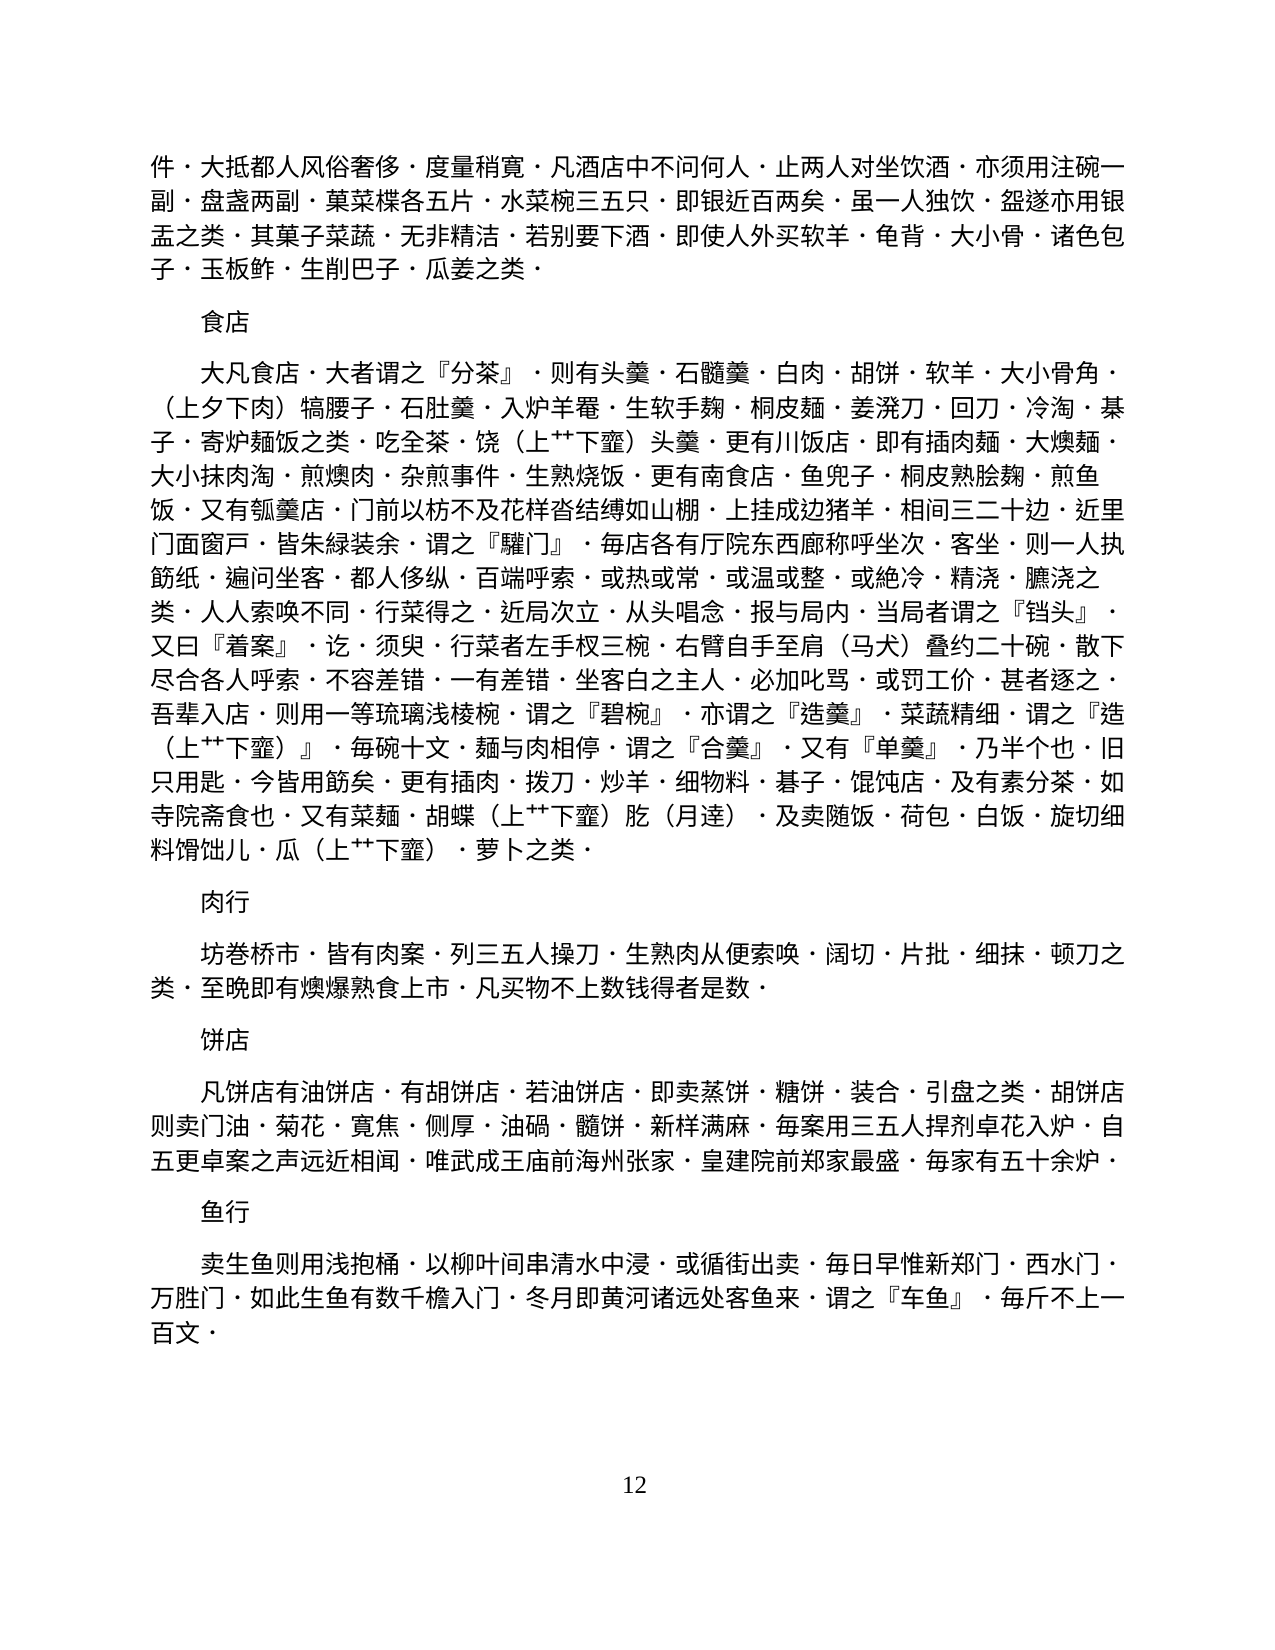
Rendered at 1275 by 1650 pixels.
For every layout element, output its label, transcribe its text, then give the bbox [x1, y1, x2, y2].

text 件．大抵都人风俗奢侈．度量稍寛．凡酒店中不问何人．止两人对坐饮酒．亦须用注碗一副．盘盏两副．菓菜楪各五片．水菜椀三五只．即银近百两矣．虽一人独饮．盌遂亦用银盂之类．其菓子菜蔬．无非精洁．若别要下酒．即使人外买软羊．龟背．大小骨．诸色包子．玉板鲊．生削巴子．瓜姜之类． [150, 150, 1125, 286]
text 坊巻桥市．皆有肉案．列三五人操刀．生熟肉从便索唤．阔切．片批．细抹．顿刀之类．至晩即有燠爆熟食上市．凡买物不上数钱得者是数． [150, 937, 1125, 1005]
text 肉行 [150, 885, 1125, 919]
text 凡饼店有油饼店．有胡饼店．若油饼店．即卖蒸饼．糖饼．装合．引盘之类．胡饼店则卖门油．菊花．寛焦．侧厚．油碢．髓饼．新样满麻．毎案用三五人捍剂卓花入炉．自五更卓案之声远近相闻．唯武成王庙前海州张家．皇建院前郑家最盛．毎家有五十余炉． [150, 1075, 1125, 1177]
text 饼店 [150, 1023, 1125, 1057]
text 食店 [150, 304, 1125, 338]
text 鱼行 [150, 1195, 1125, 1229]
text 卖生鱼则用浅抱桶．以柳叶间串清水中浸．或循街出卖．毎日早惟新郑门．西水门．万胜门．如此生鱼有数千檐入门．冬月即黄河诸远处客鱼来．谓之『车鱼』．毎斤不上一百文． [150, 1247, 1125, 1349]
text 大凡食店．大者谓之『分茶』．则有头羹．石髓羹．白肉．胡饼．软羊．大小骨角．（上夕下肉）犒腰子．石肚羹．入炉羊罨．生软手麹．桐皮麺．姜溌刀．回刀．冷淘．棊子．寄炉麺饭之类．吃全茶．饶（上艹下韲）头羹．更有川饭店．即有插肉麺．大燠麺．大小抹肉淘．煎燠肉．杂煎事件．生熟烧饭．更有南食店．鱼兜子．桐皮熟脍麹．煎鱼饭．又有瓠羹店．门前以枋不及花样沓结缚如山棚．上挂成边猪羊．相间三二十边．近里门面窗戸．皆朱緑装余．谓之『驩门』．毎店各有厅院东西廊称呼坐次．客坐．则一人执筯纸．遍问坐客．都人侈纵．百端呼索．或热或常．或温或整．或絶冷．精浇．臕浇之类．人人索唤不同．行菜得之．近局次立．从头唱念．报与局内．当局者谓之『铛头』．又曰『着案』．讫．须臾．行菜者左手杈三椀．右臂自手至肩（马犬）叠约二十碗．散下尽合各人呼索．不容差错．一有差错．坐客白之主人．必加叱骂．或罚工价．甚者逐之．吾辈入店．则用一等琉璃浅棱椀．谓之『碧椀』．亦谓之『造羹』．菜蔬精细．谓之『造（上艹下韲）』．毎碗十文．麺与肉相停．谓之『合羹』．又有『单羹』．乃半个也．旧只用匙．今皆用筯矣．更有插肉．拨刀．炒羊．细物料．碁子．馄饨店．及有素分茶．如寺院斋食也．又有菜麺．胡蝶（上艹下韲）肐（月逹）．及卖随饭．荷包．白饭．旋切细料馉饳儿．瓜（上艹下韲）．萝卜之类． [150, 356, 1125, 867]
